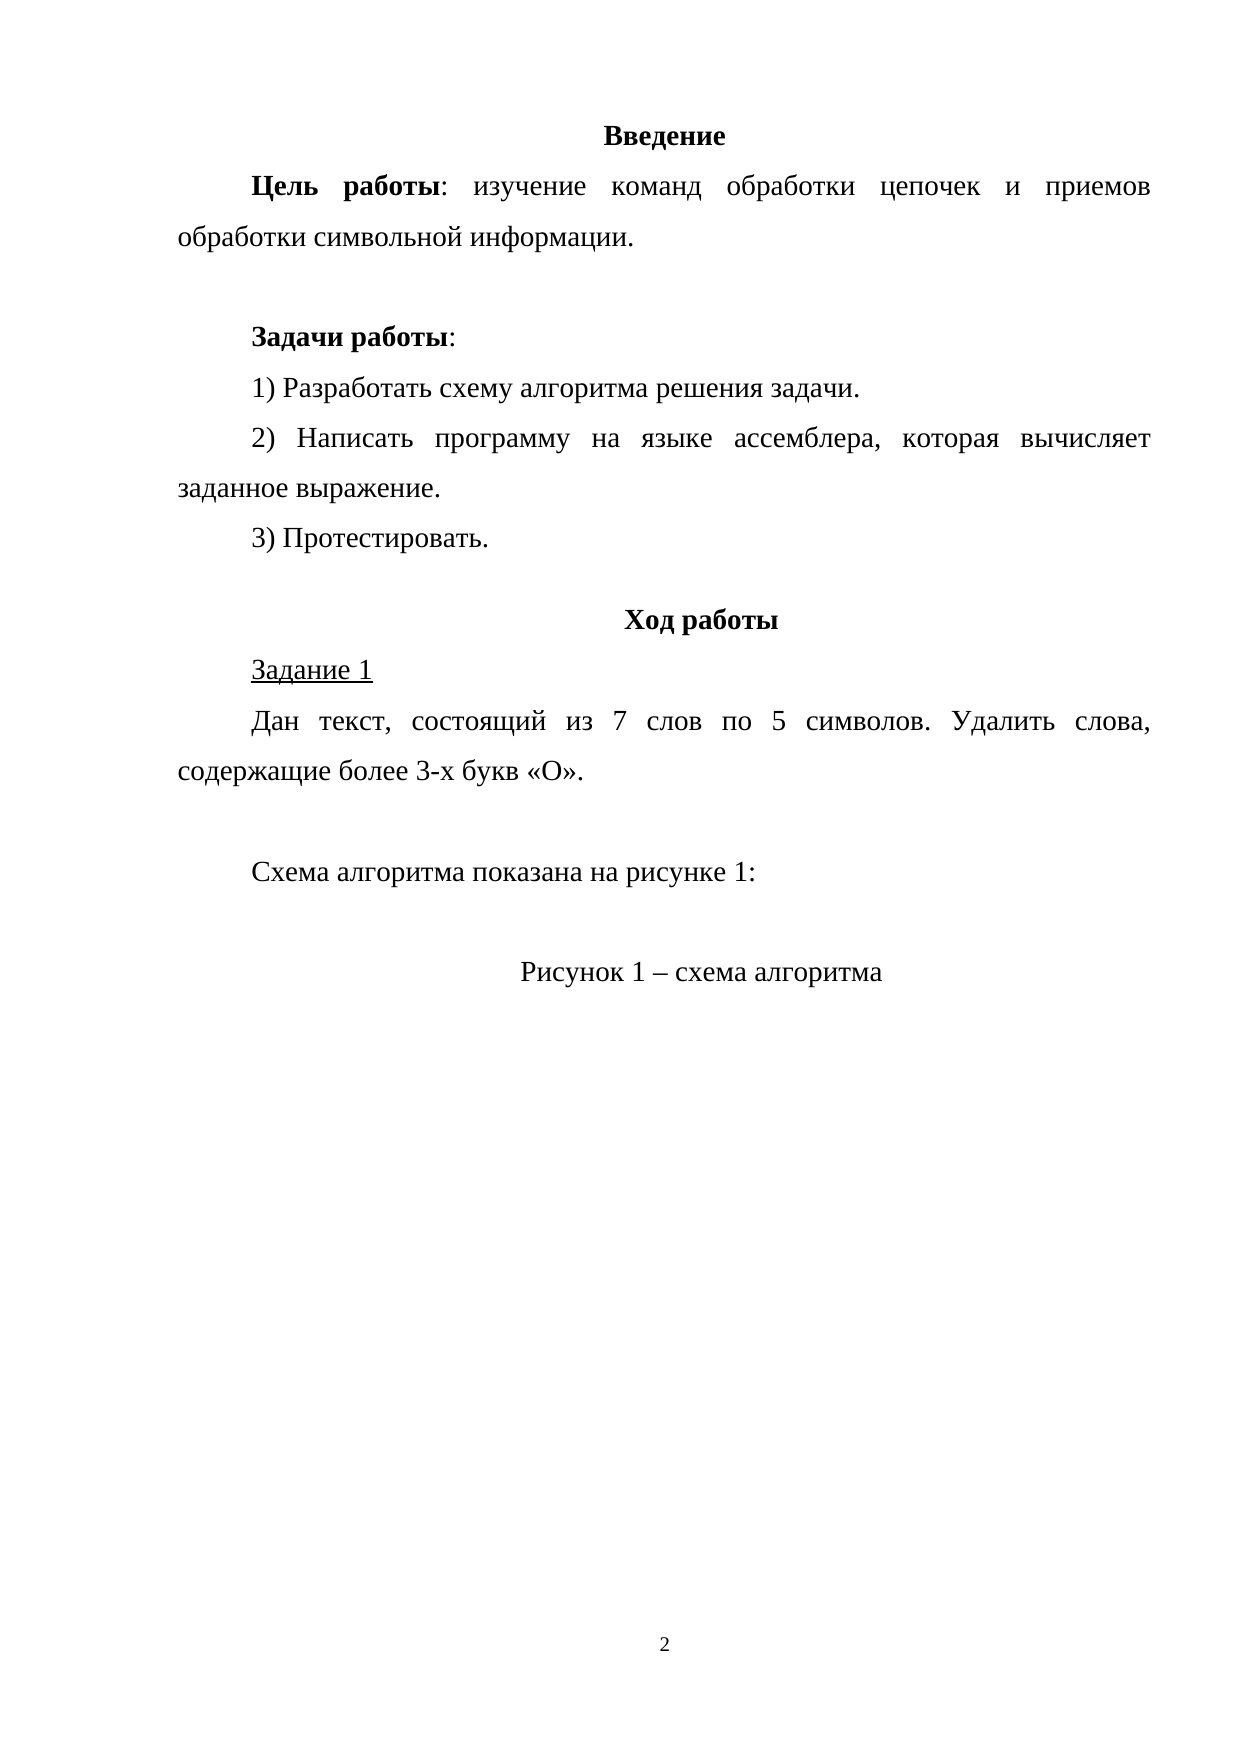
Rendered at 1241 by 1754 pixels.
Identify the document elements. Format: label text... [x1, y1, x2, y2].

text 1) Разработать схему алгоритма решения задачи. [177, 370, 1152, 403]
text Задание 1 [177, 652, 1152, 686]
text Рисунок 1 – схема алгоритма [177, 954, 1152, 988]
text Введение [177, 118, 1152, 152]
text Цель работы: изучение команд обработки цепочек и приемов обработки символьной информации. [177, 168, 1152, 252]
text Ход работы [177, 602, 1152, 636]
text 2) Написать программу на языке ассемблера, которая вычисляет заданное выражение. [177, 420, 1152, 504]
text 3) Протестировать. [177, 521, 1152, 590]
text Задачи работы: [251, 319, 1152, 353]
text Дан текст, состоящий из 7 слов по 5 символов. Удалить слова, содержащие более 3-х букв «О». [177, 703, 1152, 787]
text Схема алгоритма показана на рисунке 1: [177, 854, 1152, 887]
